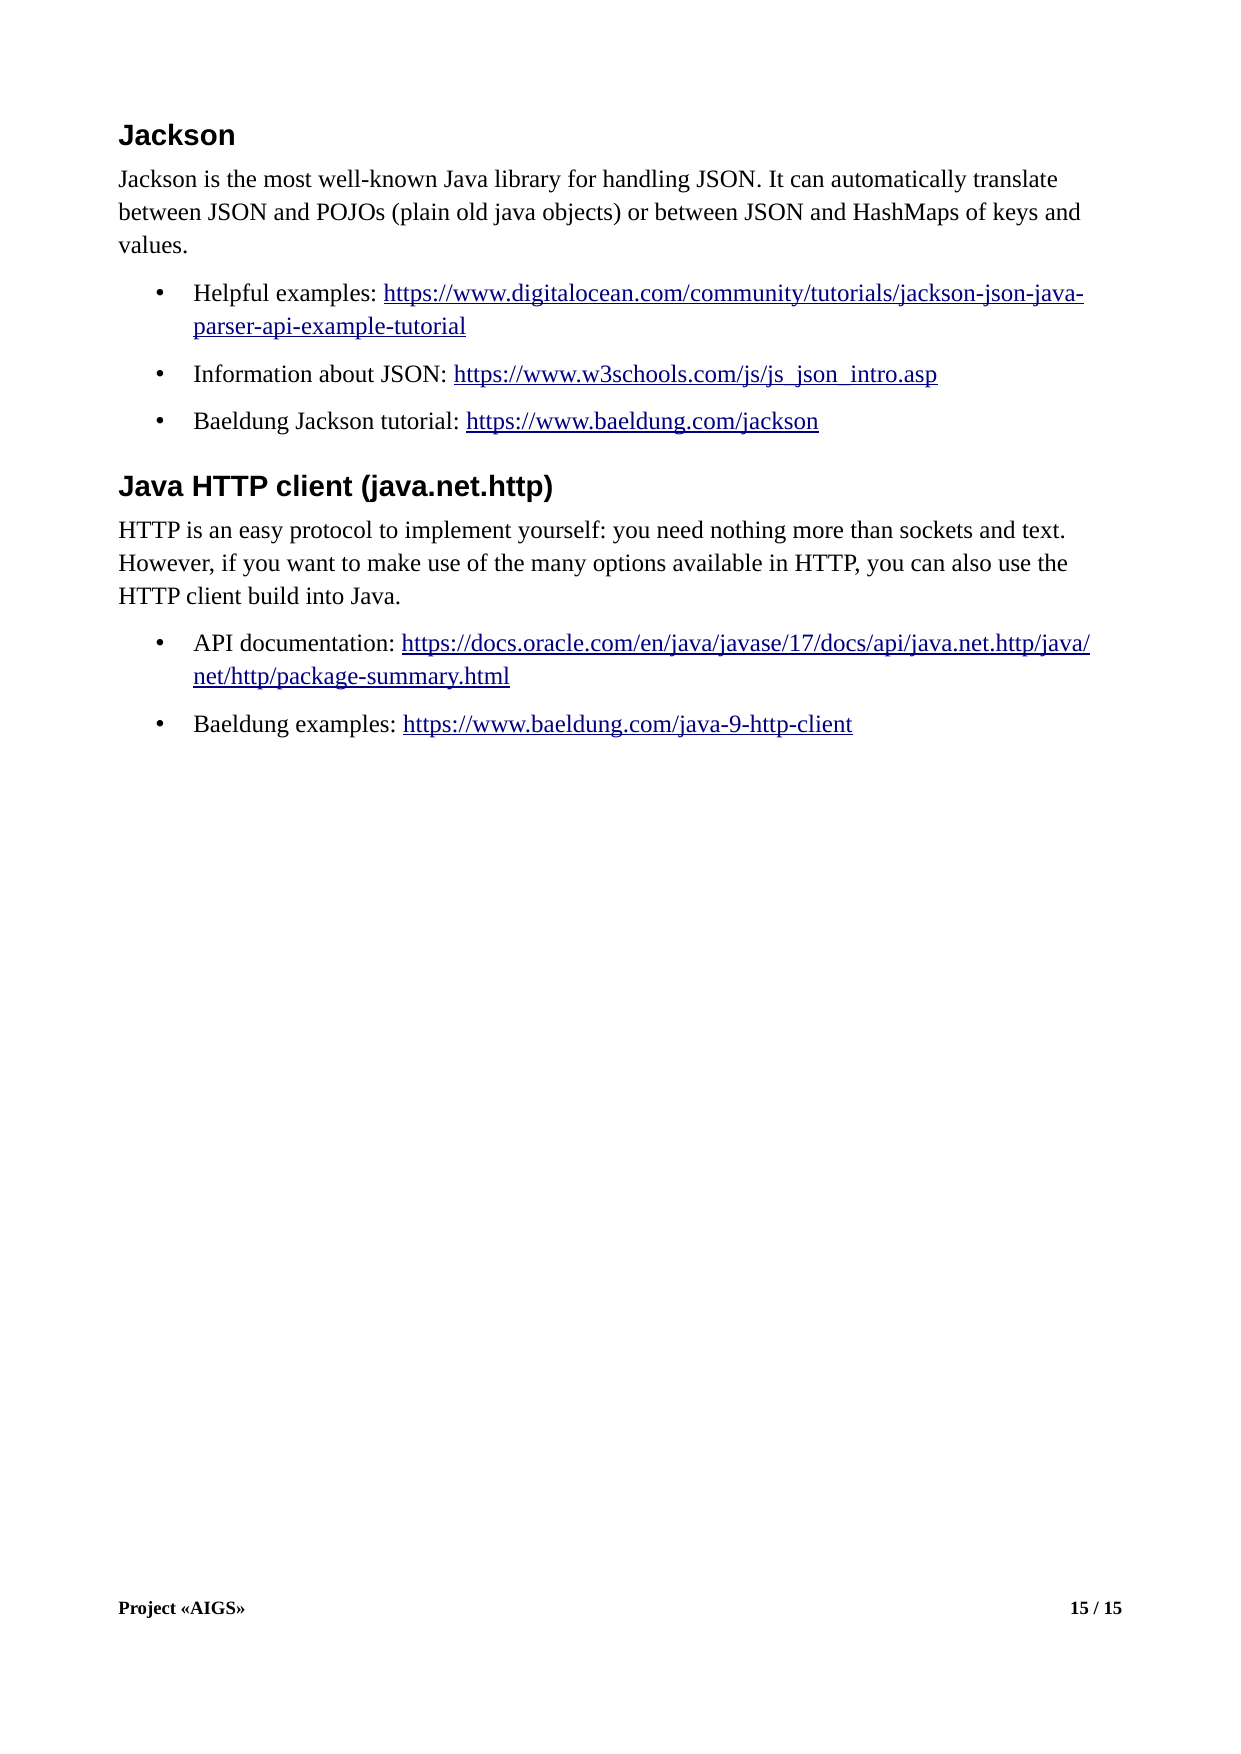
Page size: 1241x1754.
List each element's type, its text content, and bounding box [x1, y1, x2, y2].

text Jackson is the most well-known Java library for handling JSON. It can automatically translate between JSON and POJOs (plain old java objects) or between JSON and HashMaps of keys and values. [118, 164, 1122, 259]
subtitle Java HTTP client (java.net.http) [118, 468, 1122, 502]
list API documentation: https://docs.oracle.com/en/java/javase/17/docs/api/java.net.http/java/net/http/package-summary.html [156, 628, 1122, 690]
list Baeldung Jackson tutorial: https://www.baeldung.com/jackson [156, 406, 1122, 435]
list Helpful examples: https://www.digitalocean.com/community/tutorials/jackson-json-java-parser-api-example-tutorial [156, 278, 1122, 340]
list Baeldung examples: https://www.baeldung.com/java-9-http-client [156, 709, 1122, 738]
subtitle Jackson [118, 118, 1122, 152]
list Information about JSON: https://www.w3schools.com/js/js_json_intro.asp [156, 359, 1122, 387]
text HTTP is an easy protocol to implement yourself: you need nothing more than sockets and text. However, if you want to make use of the many options available in HTTP, you can also use the HTTP client build into Java. [118, 515, 1122, 609]
